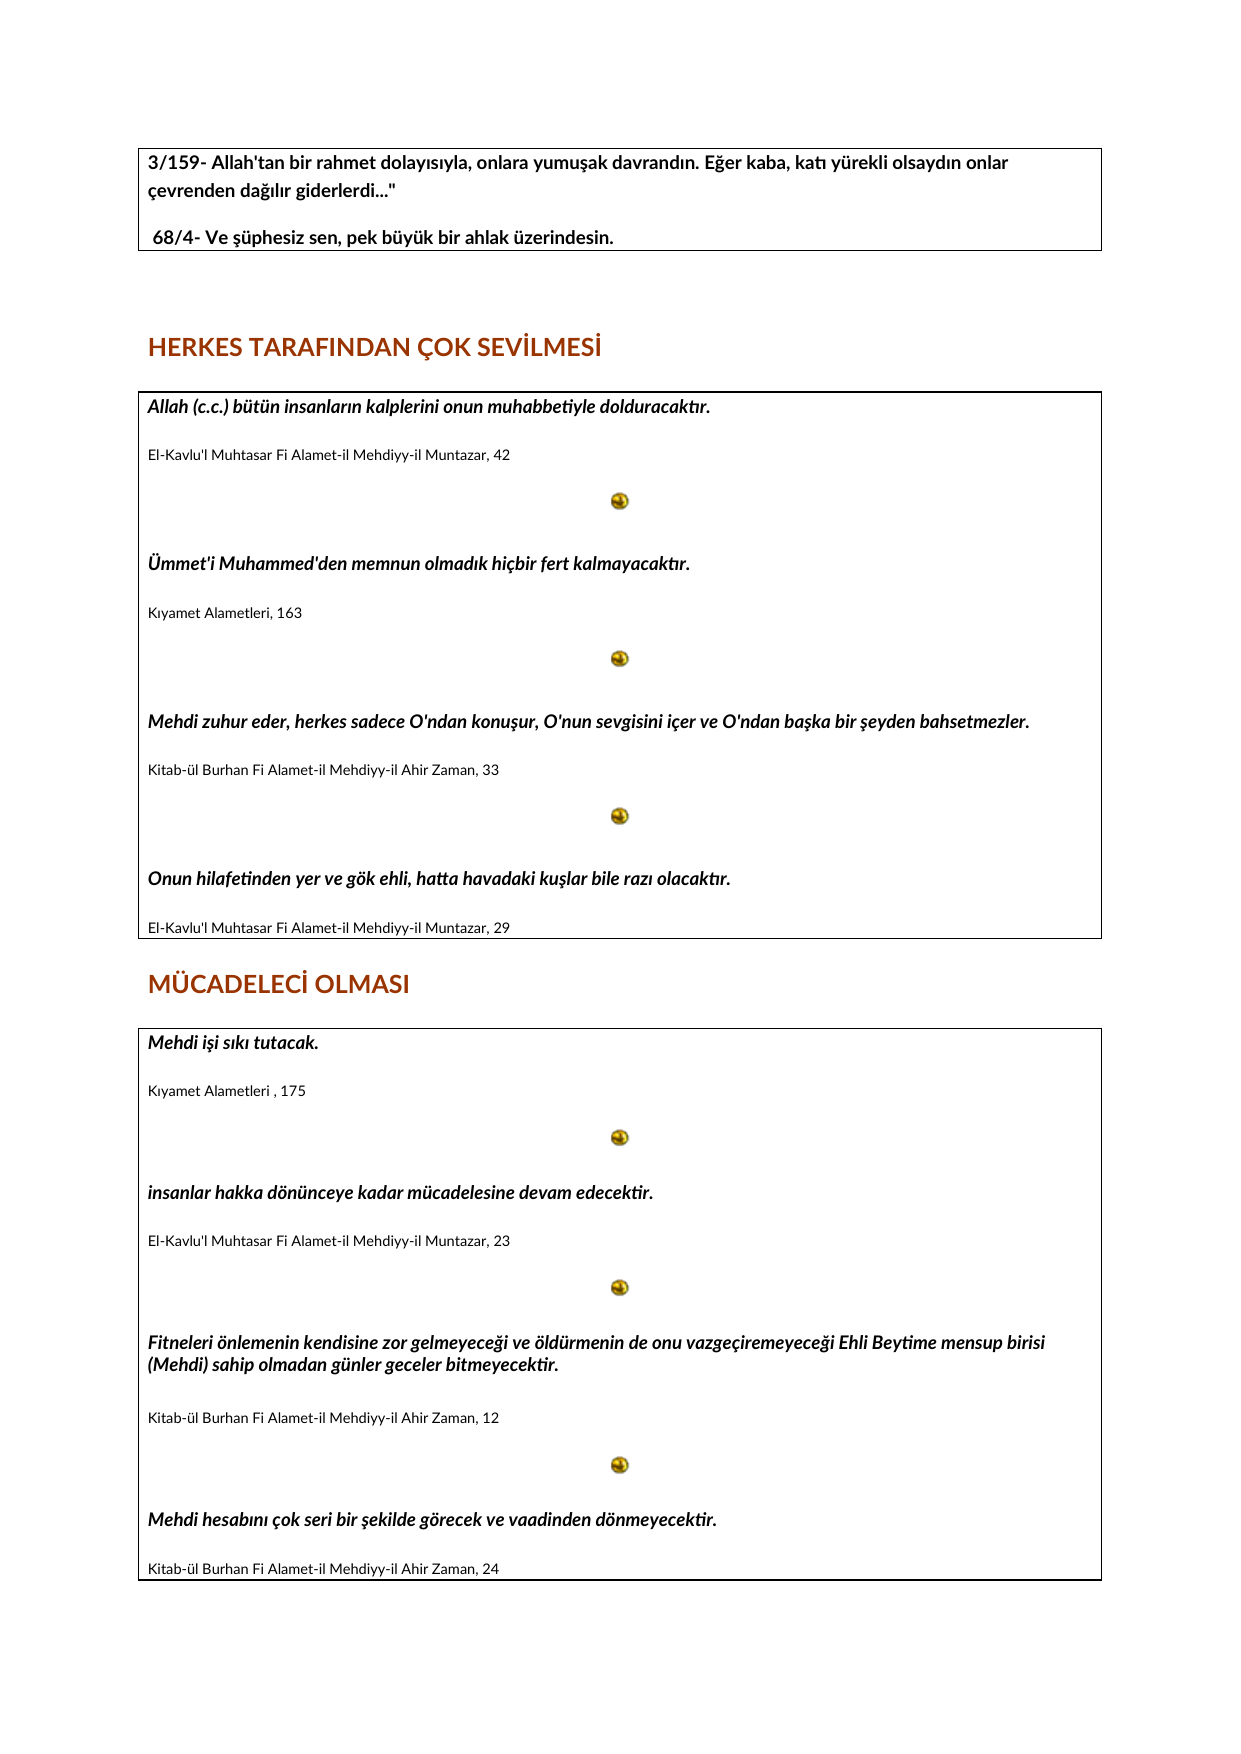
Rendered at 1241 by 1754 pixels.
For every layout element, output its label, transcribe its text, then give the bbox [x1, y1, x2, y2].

picture [610, 807, 630, 827]
text HERKES TARAFINDAN ÇOK SEVİLMESİ [148, 332, 1093, 362]
text Mehdi hesabını çok seri bir şekilde görecek ve vaadinden dönmeyecektir. [139, 1505, 1101, 1531]
picture [610, 1129, 630, 1148]
text insanlar hakka dönünceye kadar mücadelesine devam edecektir. [139, 1178, 1101, 1203]
text Kıyamet Alametleri, 163 [139, 601, 1101, 621]
text Kitab-ül Burhan Fi Alamet-il Mehdiyy-il Ahir Zaman, 12 [139, 1402, 1101, 1427]
text Allah (c.c.) bütün insanların kalplerini onun muhabbetiyle dolduracaktır. [139, 393, 1101, 417]
text Mehdi işi sıkı tutacak. [139, 1029, 1101, 1053]
text Mehdi zuhur eder, herkes sadece O'ndan konuşur, O'nun sevgisini içer ve O'ndan başka bir şeyden bahsetmezler. [139, 706, 1101, 732]
text El-Kavlu'l Muhtasar Fi Alamet-il Mehdiyy-il Muntazar, 42 [139, 443, 1101, 464]
picture [610, 1456, 630, 1476]
text Onun hilafetinden yer ve gök ehli, hatta havadaki kuşlar bile razı olacaktır. [139, 864, 1101, 889]
picture [610, 492, 630, 512]
picture [610, 650, 630, 669]
text MÜCADELECİ OLMASI [148, 968, 1093, 998]
text Kitab-ül Burhan Fi Alamet-il Mehdiyy-il Ahir Zaman, 33 [139, 758, 1101, 779]
picture [610, 1279, 630, 1298]
text Kıyamet Alametleri , 175 [139, 1079, 1101, 1100]
text El-Kavlu'l Muhtasar Fi Alamet-il Mehdiyy-il Muntazar, 29 [139, 916, 1101, 938]
text Kitab-ül Burhan Fi Alamet-il Mehdiyy-il Ahir Zaman, 24 [139, 1557, 1101, 1579]
text El-Kavlu'l Muhtasar Fi Alamet-il Mehdiyy-il Muntazar, 23 [139, 1229, 1101, 1250]
text Fitneleri önlemenin kendisine zor gelmeyeceği ve öldürmenin de onu vazgeçiremeyeceği Ehli Beytime mensup birisi (Mehdi) sahip olmadan günler geceler bitmeyecektir. [139, 1328, 1101, 1376]
text Ümmet'i Muhammed'den memnun olmadık hiçbir fert kalmayacaktır. [139, 549, 1101, 574]
text 3/159- Allah'tan bir rahmet dolayısıyla, onlara yumuşak davrandın. Eğer kaba, katı yürekli olsaydın onlar çevrenden dağılır giderlerdi..." 68/4- Ve şüphesiz sen, pek büyük bir ahlak üzerindesin. [139, 149, 1101, 250]
